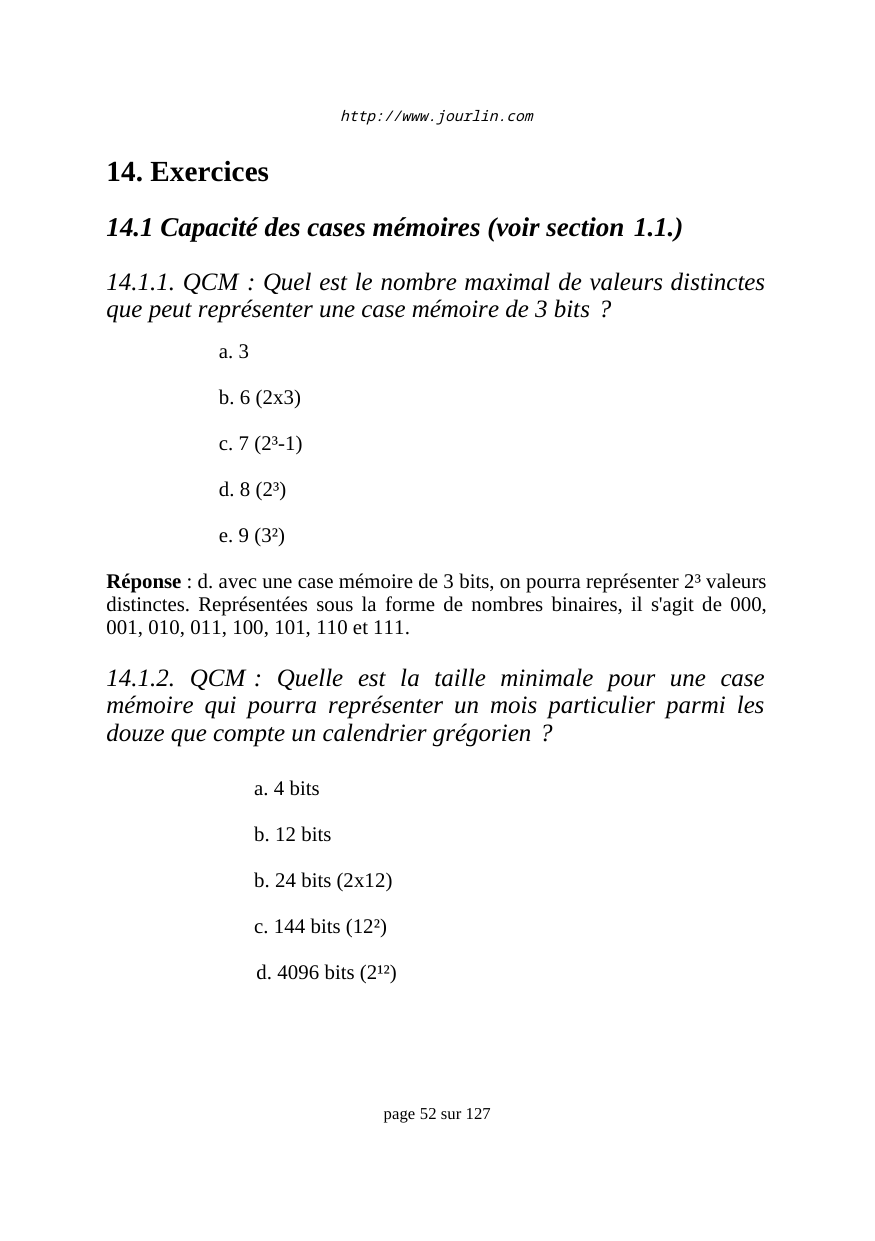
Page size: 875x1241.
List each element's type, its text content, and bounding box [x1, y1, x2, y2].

list d. 8 (2³) [181, 467, 768, 501]
subtitle 14.1 Capacité des cases mémoires (voir section 1.1.) [106, 213, 768, 243]
list b. 6 (2x3) [181, 375, 768, 409]
text Réponse : d. avec une case mémoire de 3 bits, on pourra représenter 2³ valeurs distinctes. Représentées sous la forme de nombres binaires, il s'agit de 000, 001, 010, 011, 100, 101, 110 et 111. [106, 559, 768, 639]
list c. 7 (2³-1) [181, 421, 768, 455]
list e. 9 (3²) [181, 513, 768, 547]
list a. 3 [181, 336, 768, 363]
list d. 4096 bits (2¹²) [219, 951, 768, 984]
subtitle 14.1.1. QCM : Quel est le nombre maximal de valeurs distinctes que peut représenter une case mémoire de 3 bits ? [106, 268, 768, 323]
text b. 12 bits [106, 813, 768, 846]
text a. 4 bits [106, 759, 768, 800]
subtitle 14. Exercices [106, 156, 768, 188]
list c. 144 bits (12²) [144, 905, 768, 938]
subtitle 14.1.2. QCM : Quelle est la taille minimale pour une case mémoire qui pourra représenter un mois particulier parmi les douze que compte un calendrier grégorien ? [106, 664, 768, 747]
text b. 24 bits (2x12) [106, 859, 768, 892]
